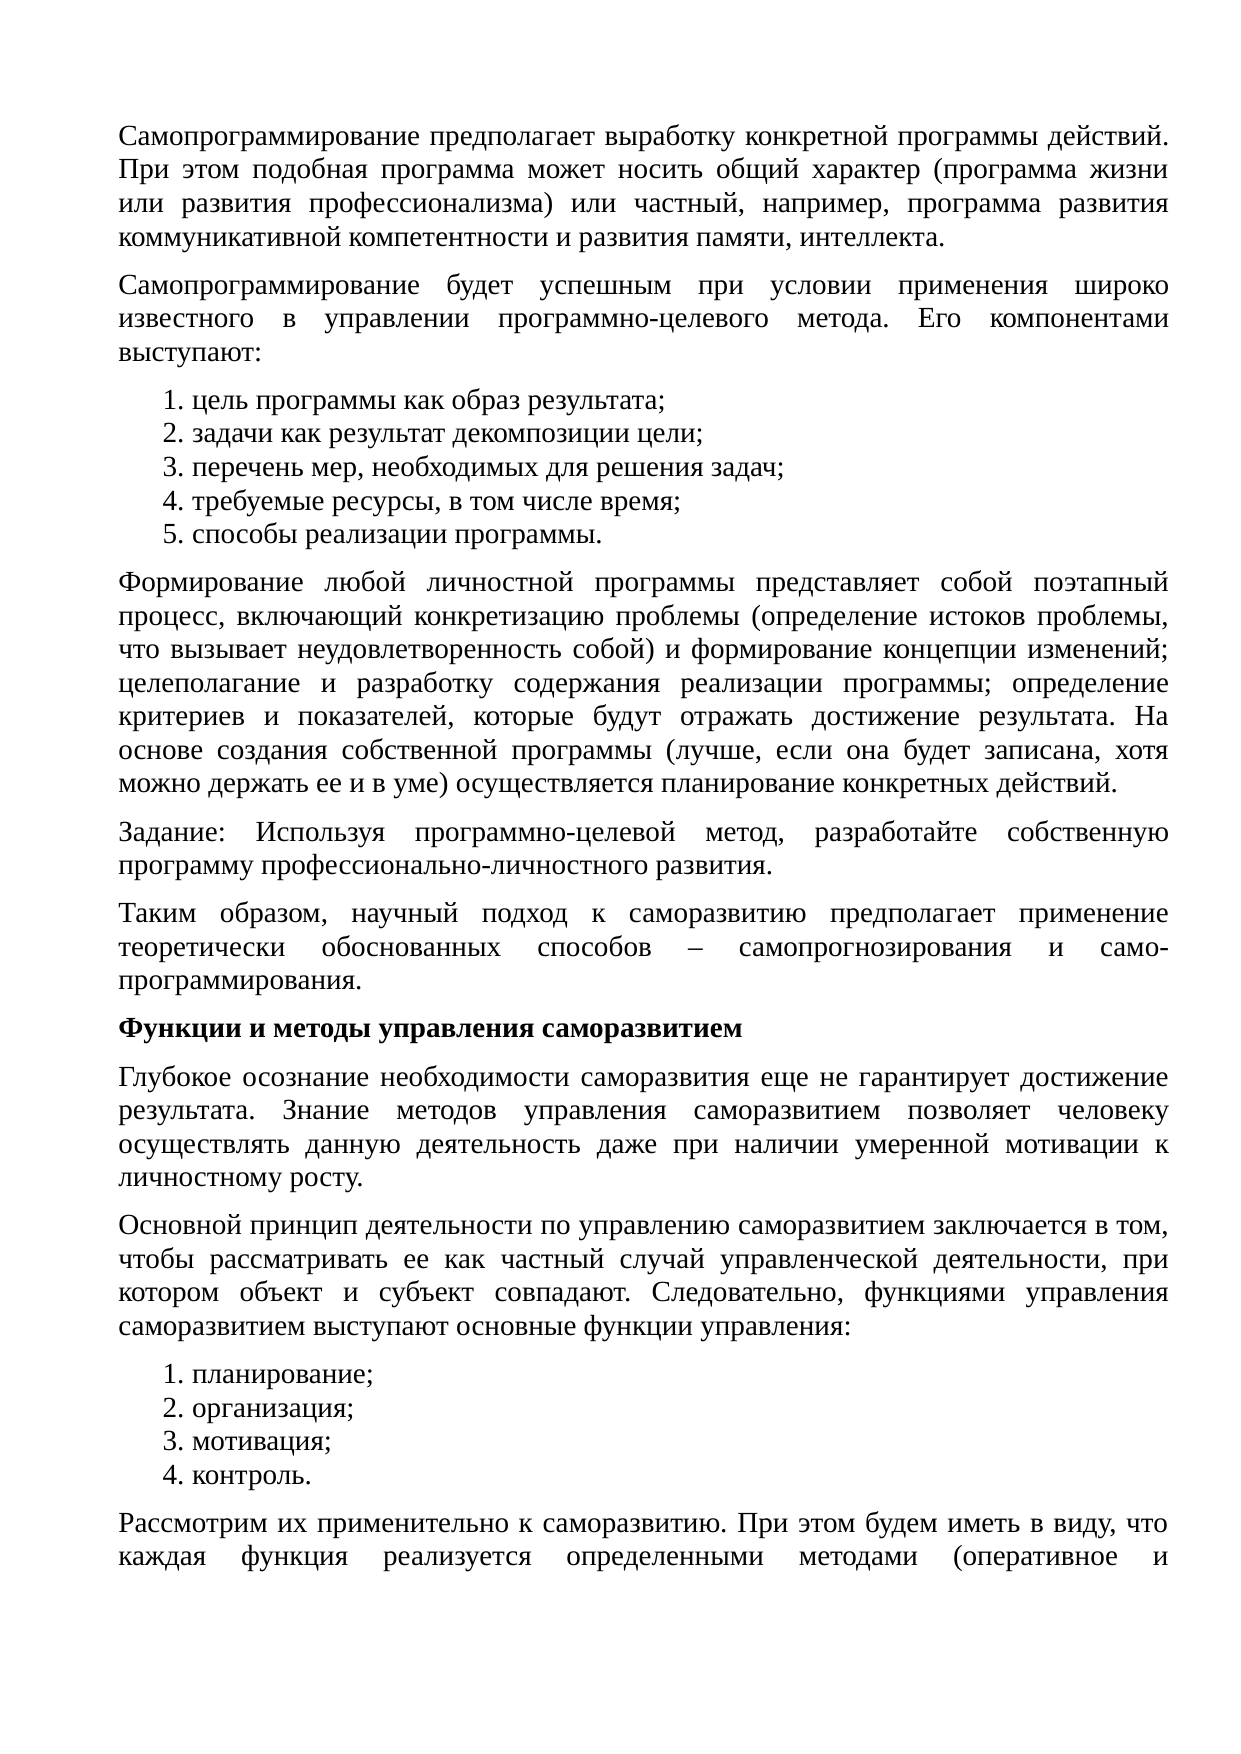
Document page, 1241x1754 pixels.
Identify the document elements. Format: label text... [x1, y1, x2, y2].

text Глубокое осознание необходимости саморазвития еще не гарантирует достижение результата. Знание методов управления саморазвитием позволяет человеку осуществлять данную деятельность даже при наличии умеренной мотивации к личностному росту. [118, 1059, 1170, 1193]
list задачи как результат декомпозиции цели; [162, 416, 1170, 449]
text Самопрограммирование предполагает выработку конкретной программы действий. При этом подобная программа может носить общий характер (программа жизни или развития профессионализма) или частный, например, программа развития коммуникативной компетентности и развития памяти, интеллекта. [118, 118, 1170, 252]
list перечень мер, необходимых для решения задач; [162, 449, 1170, 483]
list планирование; [162, 1356, 1170, 1390]
text Основной принцип деятельности по управлению саморазвитием заключается в том, чтобы рассматривать ее как частный случай управленческой деятельности, при котором объект и субъект совпадают. Следовательно, функциями управления саморазвитием выступают основные функции управления: [118, 1207, 1170, 1342]
text Рассмотрим их применительно к саморазвитию. При этом будем иметь в виду, что каждая функция реализуется определенными методами (оперативное и [118, 1505, 1170, 1572]
list требуемые ресурсы, в том числе время; [162, 483, 1170, 516]
text Таким образом, научный подход к саморазвитию предполагает применение теоретически обоснованных способов – самопрогнозирования и само-программирования. [118, 895, 1170, 996]
list контроль. [162, 1457, 1170, 1490]
text Функции и методы управления саморазвитием [118, 1011, 1170, 1044]
text Задание: Используя программно-целевой метод, разработайте собственную программу профессионально-личностного развития. [118, 814, 1170, 881]
text Самопрограммирование будет успешным при условии применения широко известного в управлении программно-целевого метода. Его компонентами выступают: [118, 267, 1170, 367]
list способы реализации программы. [162, 516, 1170, 550]
list цель программы как образ результата; [162, 382, 1170, 416]
list организация; [162, 1390, 1170, 1423]
text Формирование любой личностной программы представляет собой поэтапный процесс, включающий конкретизацию проблемы (определение истоков проблемы, что вызывает неудовлетворенность собой) и формирование концепции изменений; целеполагание и разработку содержания реализации программы; определение критериев и показателей, которые будут отражать достижение результата. На основе создания собственной программы (лучше, если она будет записана, хотя можно держать ее и в уме) осуществляется планирование конкретных действий. [118, 564, 1170, 799]
list мотивация; [162, 1423, 1170, 1457]
